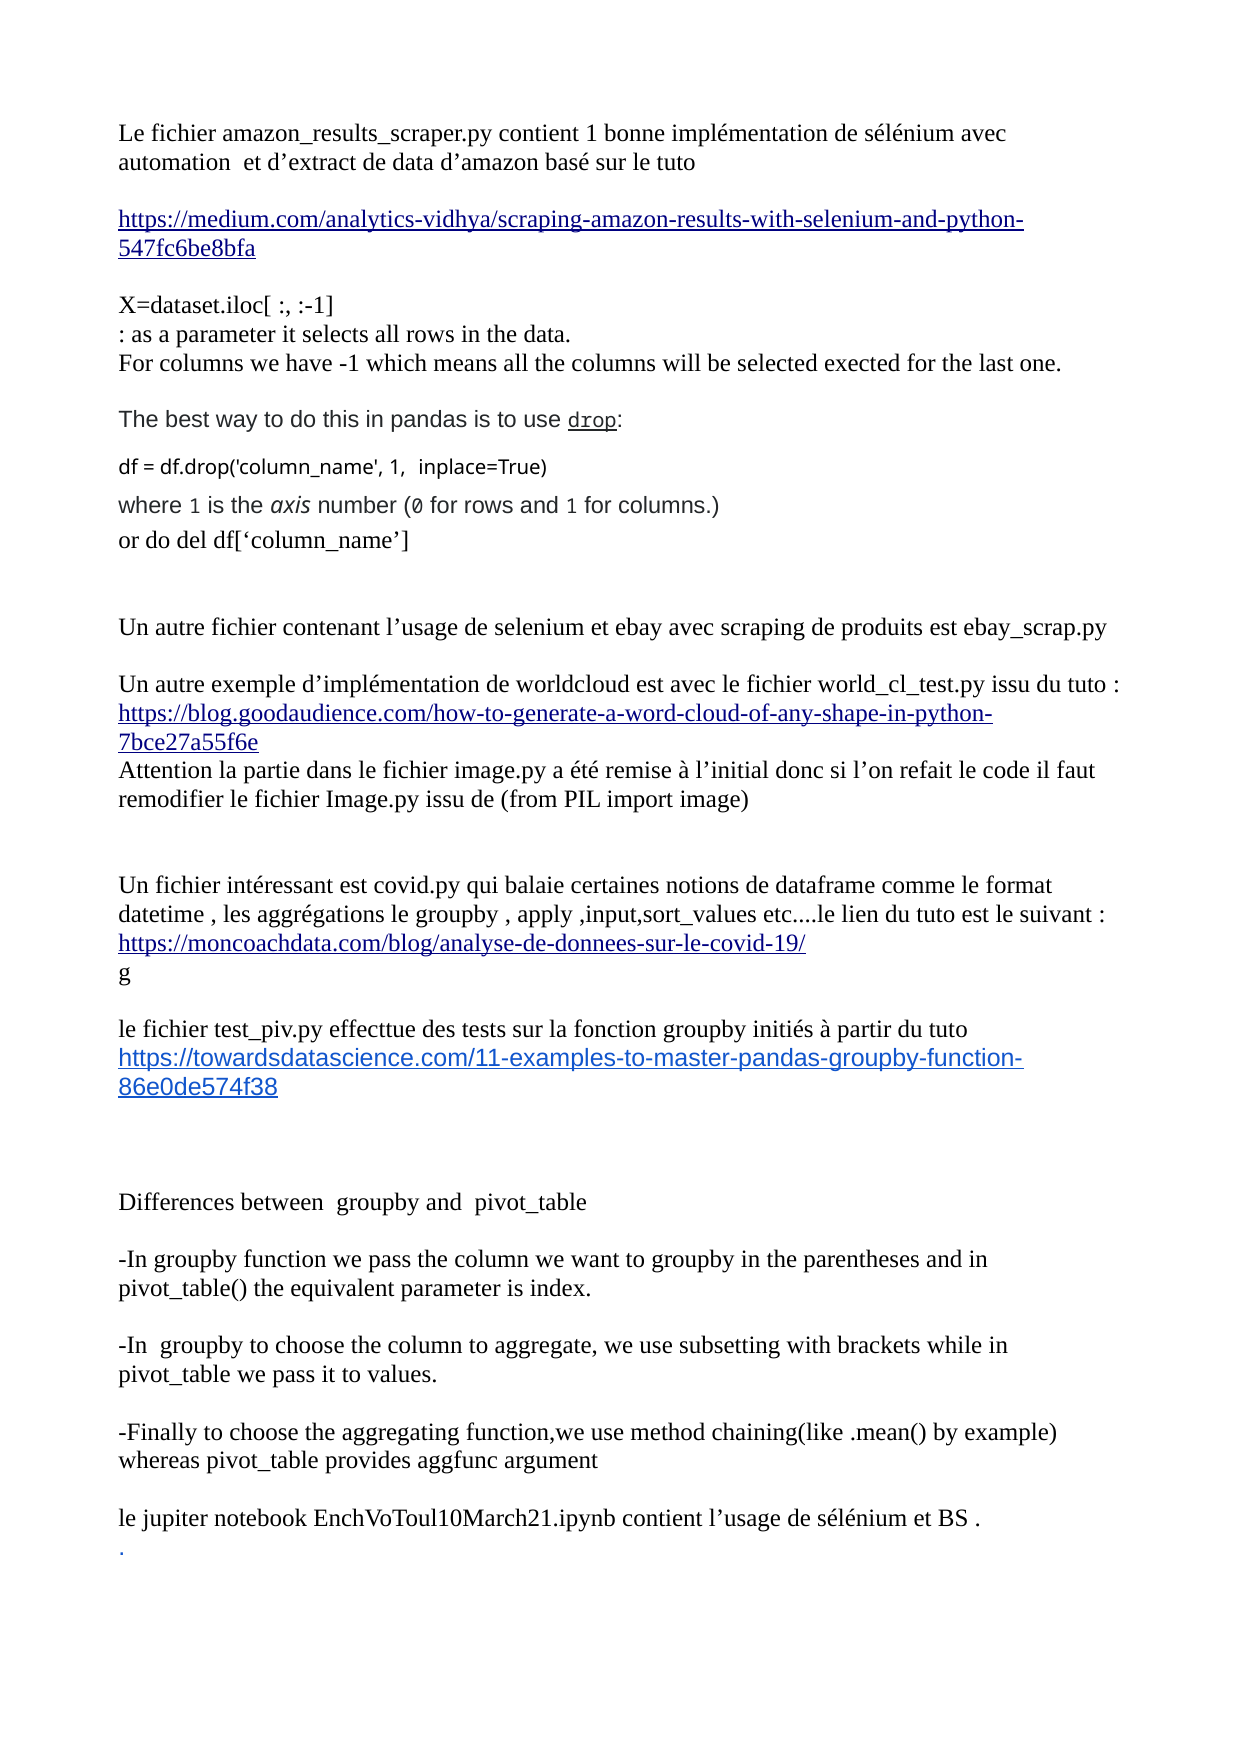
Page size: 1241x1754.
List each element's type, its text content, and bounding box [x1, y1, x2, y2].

text -In groupby to choose the column to aggregate, we use subsetting with brackets while in pivot_table we pass it to values. [118, 1330, 1122, 1388]
text https://towardsdatascience.com/11-examples-to-master-pandas-groupby-function-86e0de574f38 [118, 1043, 1122, 1100]
text For columns we have -1 which means all the columns will be selected exected for the last one. [118, 348, 1122, 377]
text df = df.drop('column_name', 1, inplace=True) [118, 452, 1122, 480]
text Le fichier amazon_results_scraper.py contient 1 bonne implémentation de sélénium avec automation et d’extract de data d’amazon basé sur le tuto [118, 118, 1122, 176]
text https://medium.com/analytics-vidhya/scraping-amazon-results-with-selenium-and-python-547fc6be8bfa [118, 204, 1122, 262]
text The best way to do this in pandas is to use drop: [118, 406, 1122, 433]
text https://blog.goodaudience.com/how-to-generate-a-word-cloud-of-any-shape-in-python-7bce27a55f6e [118, 698, 1122, 755]
text Un autre exemple d’implémentation de worldcloud est avec le fichier world_cl_test.py issu du tuto : [118, 669, 1122, 698]
text . [118, 1532, 1122, 1560]
text le jupiter notebook EnchVoToul10March21.ipynb contient l’usage de sélénium et BS . [118, 1503, 1122, 1532]
text Differences between groupby and pivot_table [118, 1187, 1122, 1215]
text -Finally to choose the aggregating function,we use method chaining(like .mean() by example) whereas pivot_table provides aggfunc argument [118, 1417, 1122, 1474]
text Attention la partie dans le fichier image.py a été remise à l’initial donc si l’on refait le code il faut remodifier le fichier Image.py issu de (from PIL import image) [118, 755, 1122, 813]
text Un autre fichier contenant l’usage de selenium et ebay avec scraping de produits est ebay_scrap.py [118, 612, 1122, 640]
text or do del df[‘column_name’] [118, 525, 1122, 554]
text g [118, 957, 1122, 985]
text : as a parameter it selects all rows in the data. [118, 319, 1122, 348]
text https://moncoachdata.com/blog/analyse-de-donnees-sur-le-covid-19/ [118, 928, 1122, 957]
text Un fichier intéressant est covid.py qui balaie certaines notions de dataframe comme le format datetime , les aggrégations le groupby , apply ,input,sort_values etc....le lien du tuto est le suivant : [118, 870, 1122, 928]
text where 1 is the axis number (0 for rows and 1 for columns.) [118, 488, 1122, 521]
text -In groupby function we pass the column we want to groupby in the parentheses and in pivot_table() the equivalent parameter is index. [118, 1244, 1122, 1302]
text X=dataset.iloc[ :, :-1] [118, 291, 1122, 319]
text le fichier test_piv.py effecttue des tests sur la fonction groupby initiés à partir du tuto [118, 1014, 1122, 1043]
